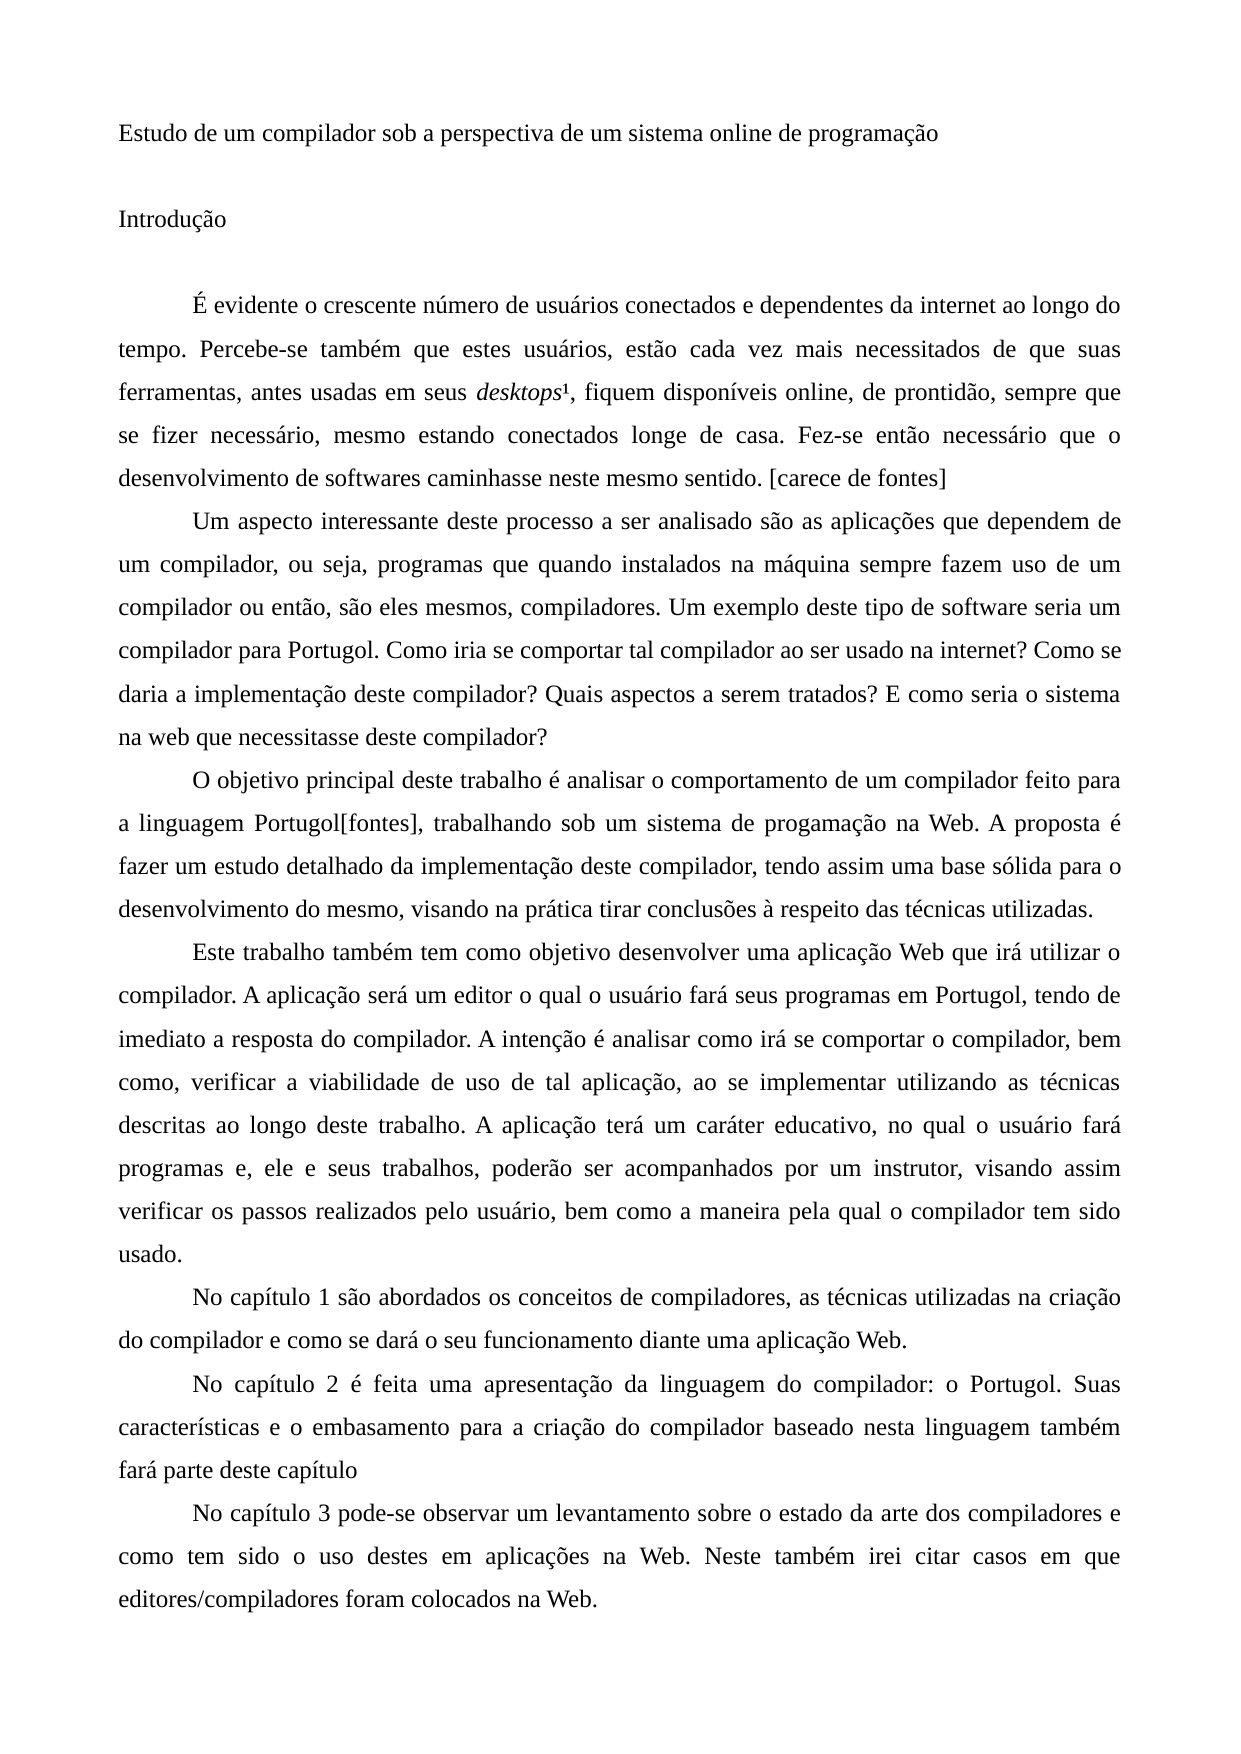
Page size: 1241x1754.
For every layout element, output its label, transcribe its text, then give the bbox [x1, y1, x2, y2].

text Estudo de um compilador sob a perspectiva de um sistema online de programação [118, 118, 1122, 147]
text Introdução [118, 204, 1122, 233]
text O objetivo principal deste trabalho é analisar o comportamento de um compilador feito para a linguagem Portugol[fontes], trabalhando sob um sistema de progamação na Web. A proposta é fazer um estudo detalhado da implementação deste compilador, tendo assim uma base sólida para o desenvolvimento do mesmo, visando na prática tirar conclusões à respeito das técnicas utilizadas. [118, 765, 1122, 923]
text Um aspecto interessante deste processo a ser analisado são as aplicações que dependem de um compilador, ou seja, programas que quando instalados na máquina sempre fazem uso de um compilador ou então, são eles mesmos, compiladores. Um exemplo deste tipo de software seria um compilador para Portugol. Como iria se comportar tal compilador ao ser usado na internet? Como se daria a implementação deste compilador? Quais aspectos a serem tratados? E como seria o sistema na web que necessitasse deste compilador? [118, 506, 1122, 751]
text Este trabalho também tem como objetivo desenvolver uma aplicação Web que irá utilizar o compilador. A aplicação será um editor o qual o usuário fará seus programas em Portugol, tendo de imediato a resposta do compilador. A intenção é analisar como irá se comportar o compilador, bem como, verificar a viabilidade de uso de tal aplicação, ao se implementar utilizando as técnicas descritas ao longo deste trabalho. A aplicação terá um caráter educativo, no qual o usuário fará programas e, ele e seus trabalhos, poderão ser acompanhados por um instrutor, visando assim verificar os passos realizados pelo usuário, bem como a maneira pela qual o compilador tem sido usado. [118, 937, 1122, 1268]
text No capítulo 1 são abordados os conceitos de compiladores, as técnicas utilizadas na criação do compilador e como se dará o seu funcionamento diante uma aplicação Web. [118, 1282, 1122, 1354]
text No capítulo 3 pode-se observar um levantamento sobre o estado da arte dos compiladores e como tem sido o uso destes em aplicações na Web. Neste também irei citar casos em que editores/compiladores foram colocados na Web. [118, 1498, 1122, 1613]
text É evidente o crescente número de usuários conectados e dependentes da internet ao longo do tempo. Percebe-se também que estes usuários, estão cada vez mais necessitados de que suas ferramentas, antes usadas em seus desktops¹, fiquem disponíveis online, de prontidão, sempre que se fizer necessário, mesmo estando conectados longe de casa. Fez-se então necessário que o desenvolvimento de softwares caminhasse neste mesmo sentido. [carece de fontes] [118, 291, 1122, 492]
text No capítulo 2 é feita uma apresentação da linguagem do compilador: o Portugol. Suas características e o embasamento para a criação do compilador baseado nesta linguagem também fará parte deste capítulo [118, 1369, 1122, 1484]
